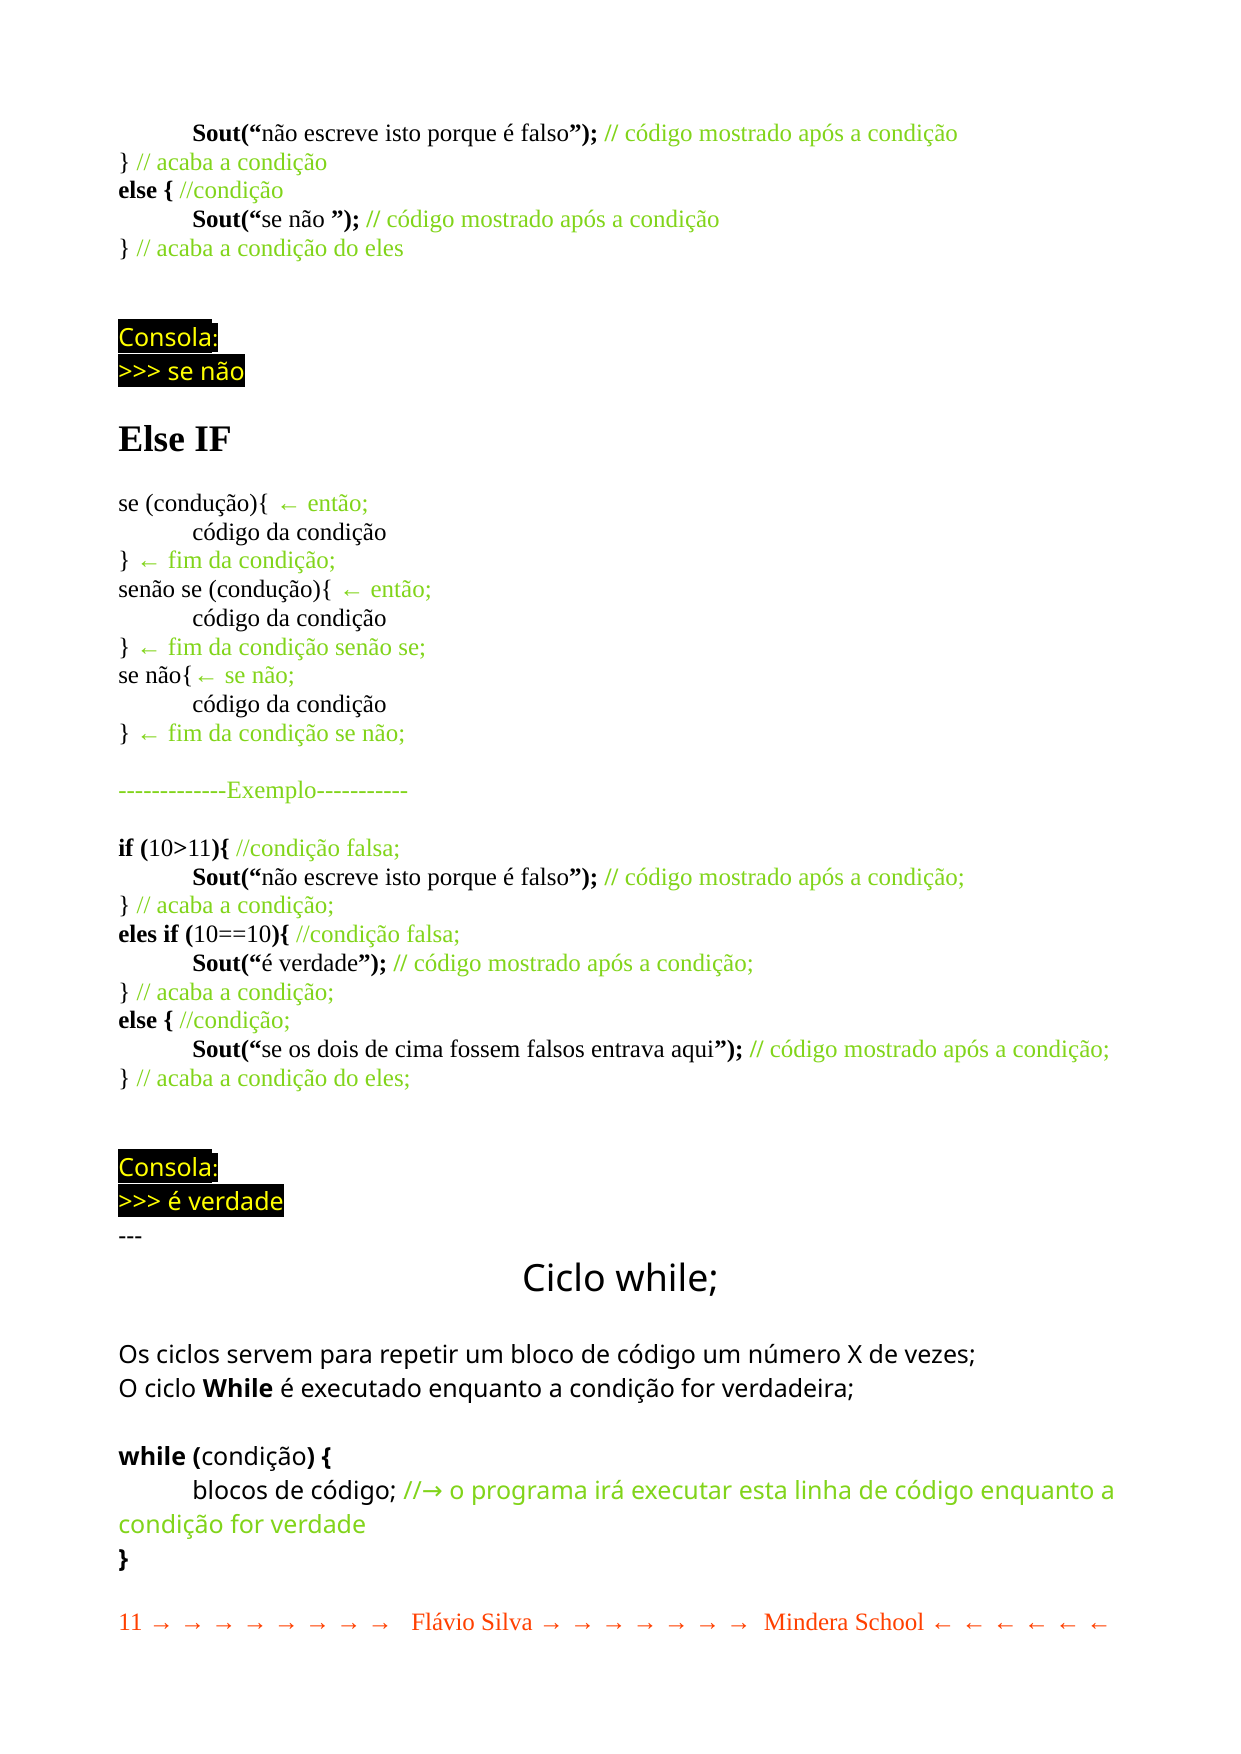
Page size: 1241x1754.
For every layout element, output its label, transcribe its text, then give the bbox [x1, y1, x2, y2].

text Sout(“se não ”); // código mostrado após a condição [118, 204, 1122, 233]
text } ← fim da condição; [118, 546, 1122, 574]
text Os ciclos servem para repetir um bloco de código um número X de vezes; [118, 1337, 1122, 1371]
text Sout(“não escreve isto porque é falso”); // código mostrado após a condição; [118, 862, 1122, 891]
text >>> se não [118, 353, 1122, 387]
text } // acaba a condição; [118, 977, 1122, 1006]
text } // acaba a condição do eles; [118, 1063, 1122, 1092]
text Sout(“é verdade”); // código mostrado após a condição; [118, 948, 1122, 977]
text Else IF [118, 416, 1122, 459]
text } ← fim da condição se não; [118, 718, 1122, 747]
text se não{← se não; [118, 661, 1122, 689]
text O ciclo While é executado enquanto a condição for verdadeira; [118, 1371, 1122, 1405]
text else { //condição [118, 176, 1122, 204]
text código da condição [118, 603, 1122, 632]
text } // acaba a condição [118, 147, 1122, 176]
text -------------Exemplo----------- [118, 776, 1122, 804]
text Sout(“se os dois de cima fossem falsos entrava aqui”); // código mostrado após a condição; [118, 1034, 1122, 1063]
text Ciclo while; [118, 1252, 1122, 1303]
text se (condução){ ← então; [118, 488, 1122, 517]
text --- [118, 1217, 1122, 1252]
text if (10>11){ //condição falsa; [118, 833, 1122, 862]
text eles if (10==10){ //condição falsa; [118, 919, 1122, 948]
text } ← fim da condição senão se; [118, 632, 1122, 661]
text >>> é verdade [118, 1183, 1122, 1217]
text Consola: [118, 1149, 1122, 1183]
text código da condição [118, 689, 1122, 718]
text blocos de código; //→ o programa irá executar esta linha de código enquanto a condição for verdade [118, 1473, 1122, 1541]
text else { //condição; [118, 1006, 1122, 1034]
text Consola: [118, 319, 1122, 353]
text senão se (condução){ ← então; [118, 574, 1122, 603]
text while (condição) { [118, 1439, 1122, 1473]
text } [118, 1541, 1122, 1575]
text } // acaba a condição do eles [118, 233, 1122, 262]
text código da condição [118, 517, 1122, 546]
text } // acaba a condição; [118, 891, 1122, 919]
text Sout(“não escreve isto porque é falso”); // código mostrado após a condição [118, 118, 1122, 147]
